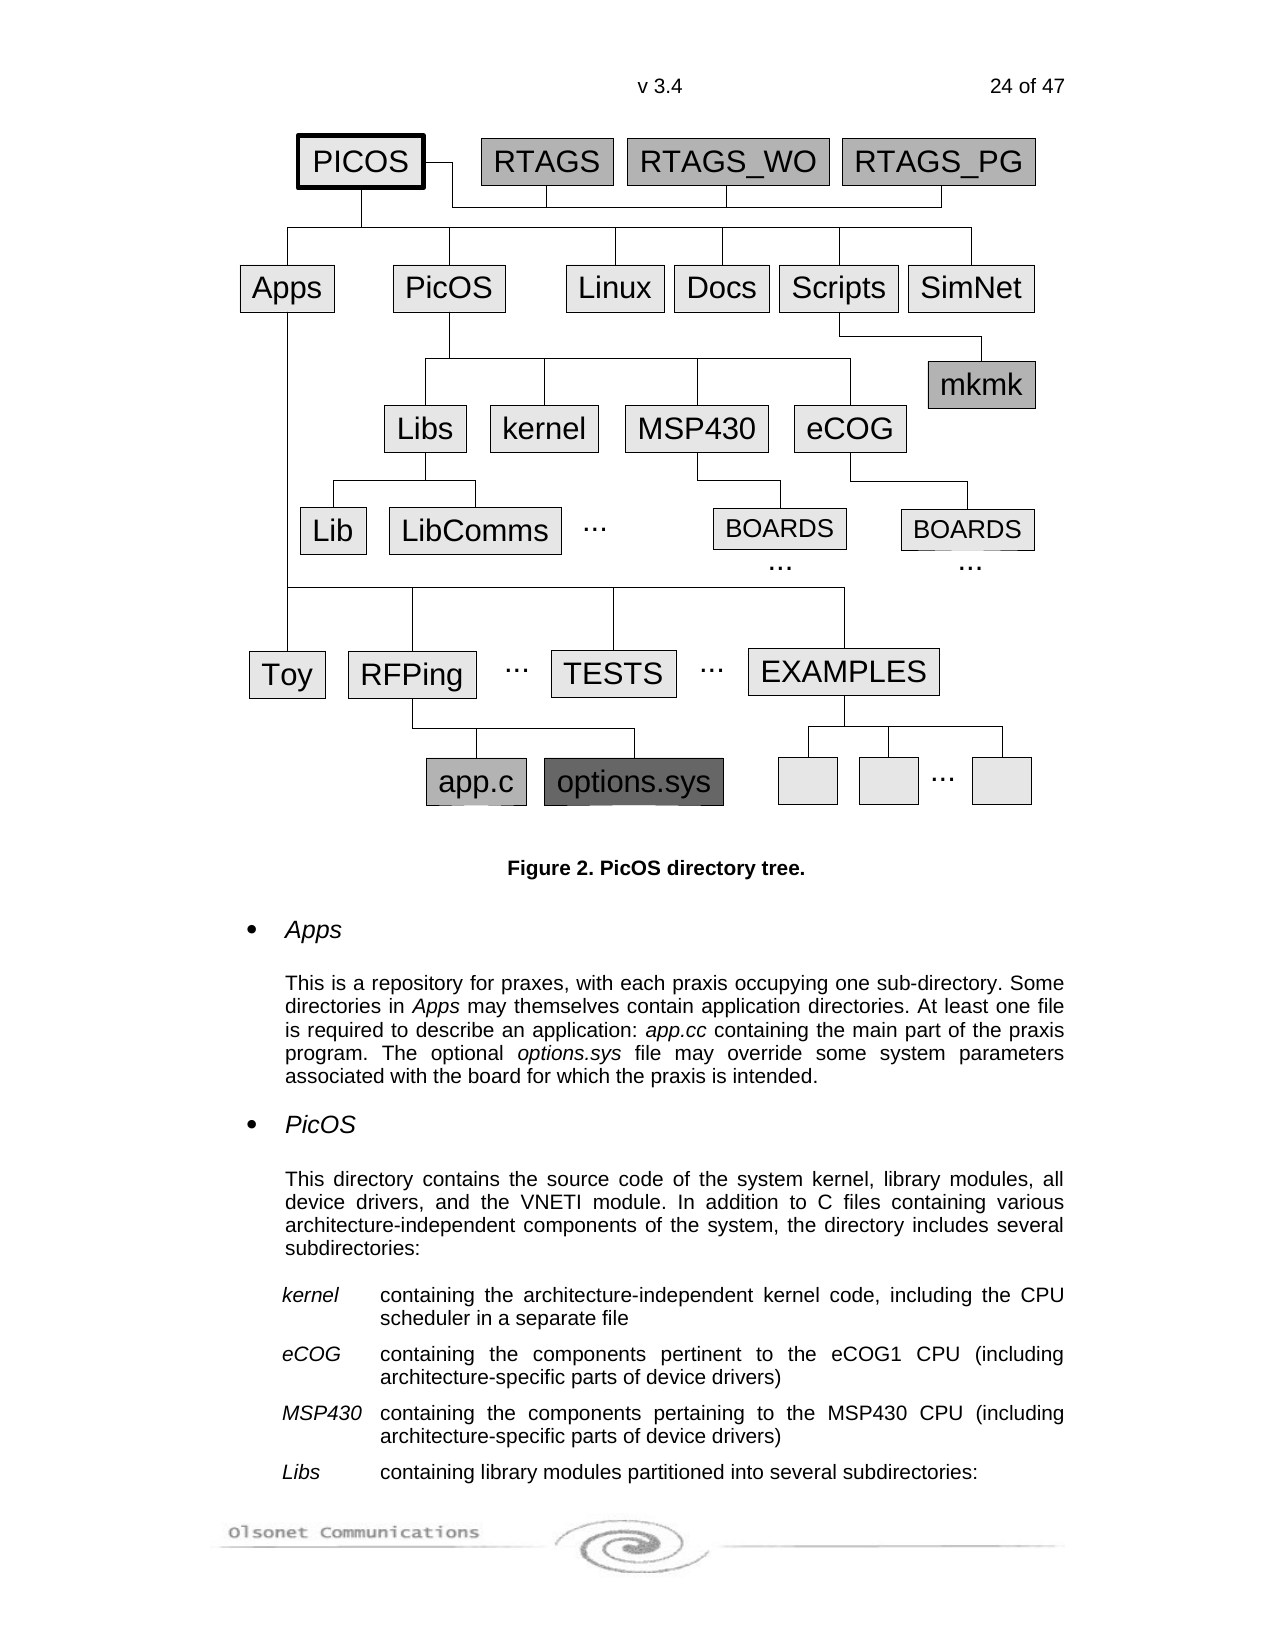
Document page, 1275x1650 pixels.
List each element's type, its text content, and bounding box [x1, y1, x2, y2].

list PicOS [247, 1111, 1065, 1139]
table_cell containing the components pertinent to the eCOG1 CPU (including architecture-specific parts of device drivers) [380, 1342, 1065, 1401]
text This directory contains the source code of the system kernel, library modules, all device drivers, and the VNETI module. In addition to C files containing various architecture-independent components of the system, the directory includes several subdirectories: [285, 1167, 1065, 1260]
text Figure 2. PicOS directory tree. [247, 857, 1065, 880]
table_cell containing library modules partitioned into several subdirectories: [380, 1460, 1065, 1483]
picture [210, 1504, 1065, 1596]
table_header containing the architecture-independent kernel code, including the CPU scheduler in a separate file [380, 1283, 1065, 1342]
list Apps [247, 916, 1065, 944]
table_cell MSP430 [284, 1401, 380, 1460]
table_cell eCOG [284, 1342, 380, 1401]
table_header kernel [284, 1283, 380, 1342]
text This is a repository for praxes, with each praxis occupying one sub-directory. Some directories in Apps may themselves contain application directories. At least one file is required to describe an application: app.cc containing the main part of the praxis program. The optional options.sys file may override some system parameters associated with the board for which the praxis is intended. [285, 972, 1065, 1088]
table_cell containing the components pertaining to the MSP430 CPU (including architecture-specific parts of device drivers) [380, 1401, 1065, 1460]
table_cell Libs [284, 1460, 380, 1483]
